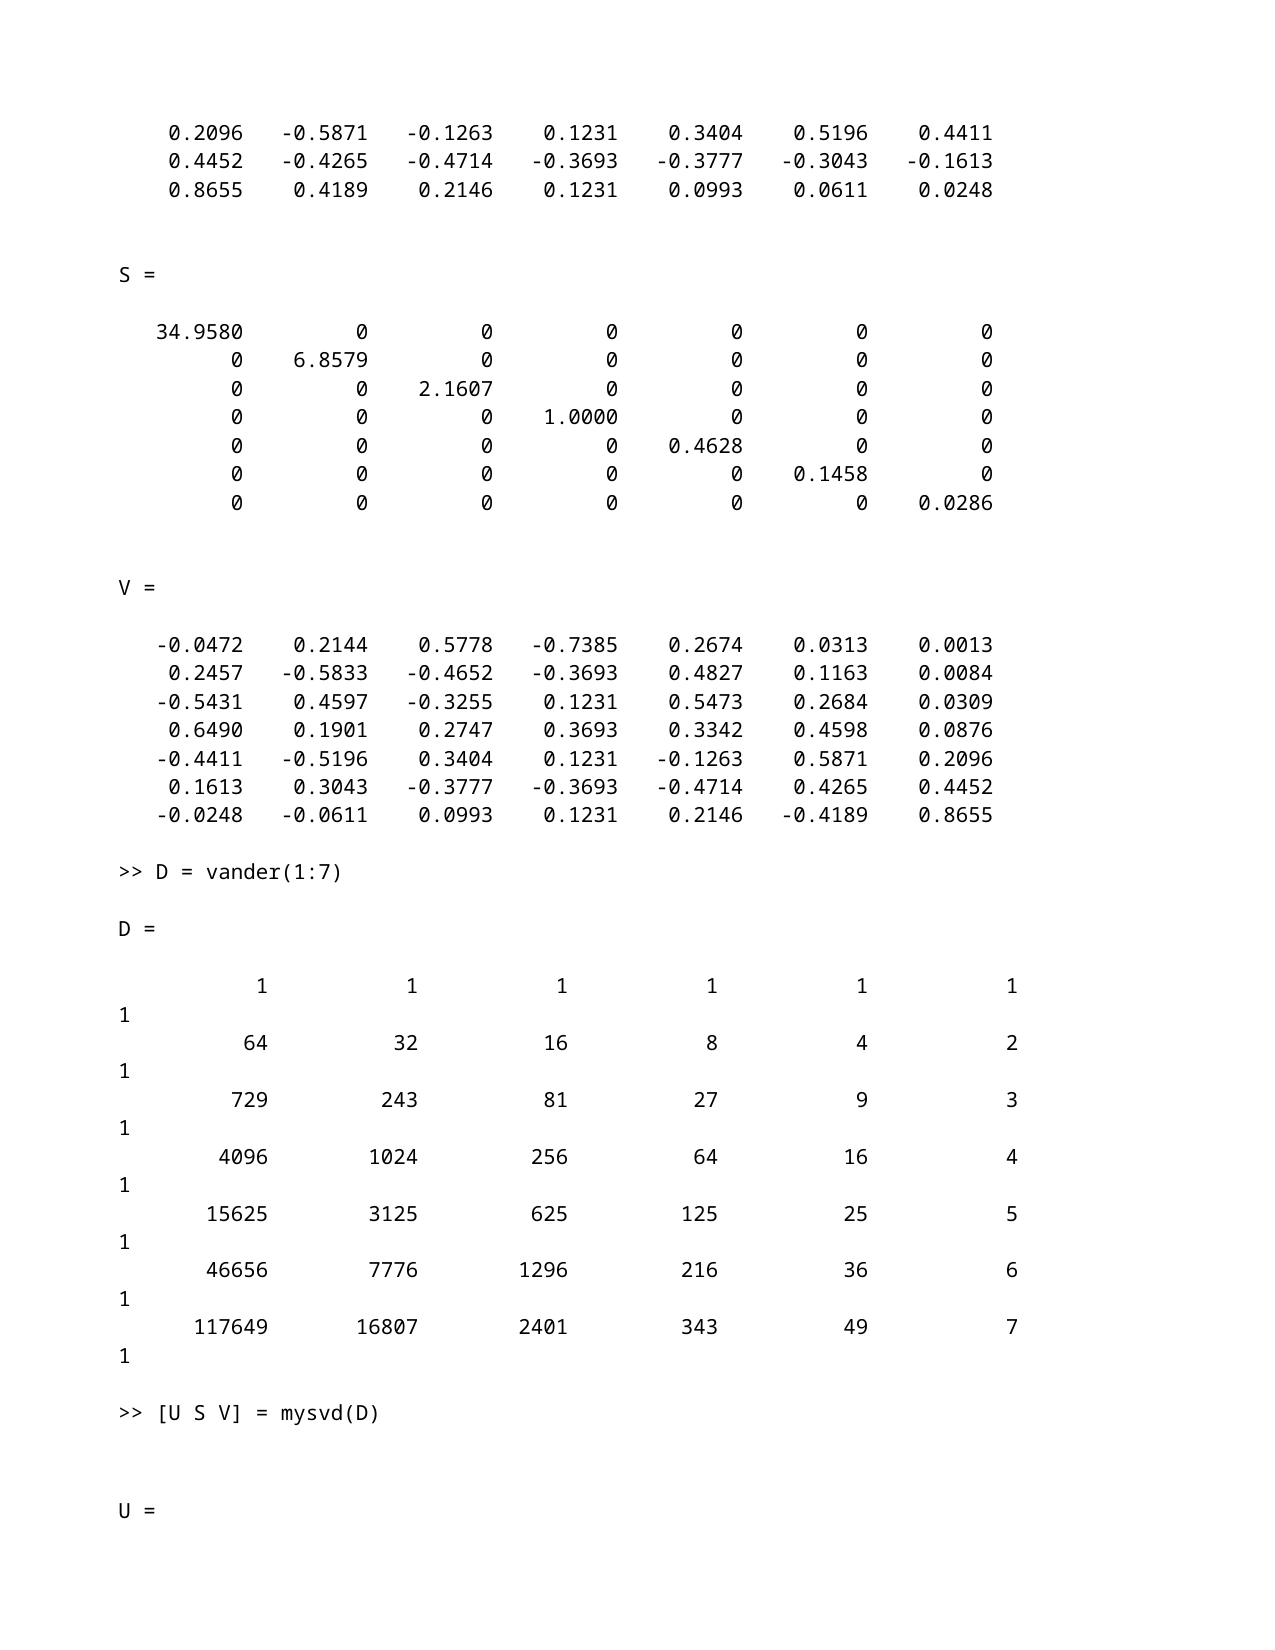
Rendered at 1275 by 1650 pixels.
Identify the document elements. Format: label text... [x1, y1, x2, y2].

text 0 0 0 0 0 0 0.0286 [118, 488, 1157, 516]
text 117649 16807 2401 343 49 7 1 [118, 1312, 1157, 1369]
text 34.9580 0 0 0 0 0 0 [118, 317, 1157, 346]
text 46656 7776 1296 216 36 6 1 [118, 1256, 1157, 1312]
text U = [118, 1496, 1157, 1525]
text -0.0472 0.2144 0.5778 -0.7385 0.2674 0.0313 0.0013 [118, 630, 1157, 658]
text V = [118, 573, 1157, 602]
text D = [118, 914, 1157, 943]
text 0.1613 0.3043 -0.3777 -0.3693 -0.4714 0.4265 0.4452 [118, 772, 1157, 801]
text 0.8655 0.4189 0.2146 0.1231 0.0993 0.0611 0.0248 [118, 175, 1157, 203]
text 729 243 81 27 9 3 1 [118, 1085, 1157, 1142]
text 0.2096 -0.5871 -0.1263 0.1231 0.3404 0.5196 0.4411 [118, 118, 1157, 147]
text 0.4452 -0.4265 -0.4714 -0.3693 -0.3777 -0.3043 -0.1613 [118, 147, 1157, 175]
text >> [U S V] = mysvd(D) [118, 1398, 1157, 1426]
text -0.0248 -0.0611 0.0993 0.1231 0.2146 -0.4189 0.8655 [118, 801, 1157, 829]
text 4096 1024 256 64 16 4 1 [118, 1142, 1157, 1199]
text 0 0 2.1607 0 0 0 0 [118, 374, 1157, 402]
text 64 32 16 8 4 2 1 [118, 1028, 1157, 1085]
text >> D = vander(1:7) [118, 857, 1157, 886]
text 0.6490 0.1901 0.2747 0.3693 0.3342 0.4598 0.0876 [118, 715, 1157, 744]
text -0.4411 -0.5196 0.3404 0.1231 -0.1263 0.5871 0.2096 [118, 744, 1157, 772]
text 0 0 0 1.0000 0 0 0 [118, 402, 1157, 431]
text 0 0 0 0 0.4628 0 0 [118, 431, 1157, 459]
text 0 0 0 0 0 0.1458 0 [118, 459, 1157, 488]
text 15625 3125 625 125 25 5 1 [118, 1199, 1157, 1256]
text 0 6.8579 0 0 0 0 0 [118, 346, 1157, 374]
text S = [118, 260, 1157, 289]
text 0.2457 -0.5833 -0.4652 -0.3693 0.4827 0.1163 0.0084 [118, 658, 1157, 687]
text -0.5431 0.4597 -0.3255 0.1231 0.5473 0.2684 0.0309 [118, 687, 1157, 715]
text 1 1 1 1 1 1 1 [118, 971, 1157, 1028]
